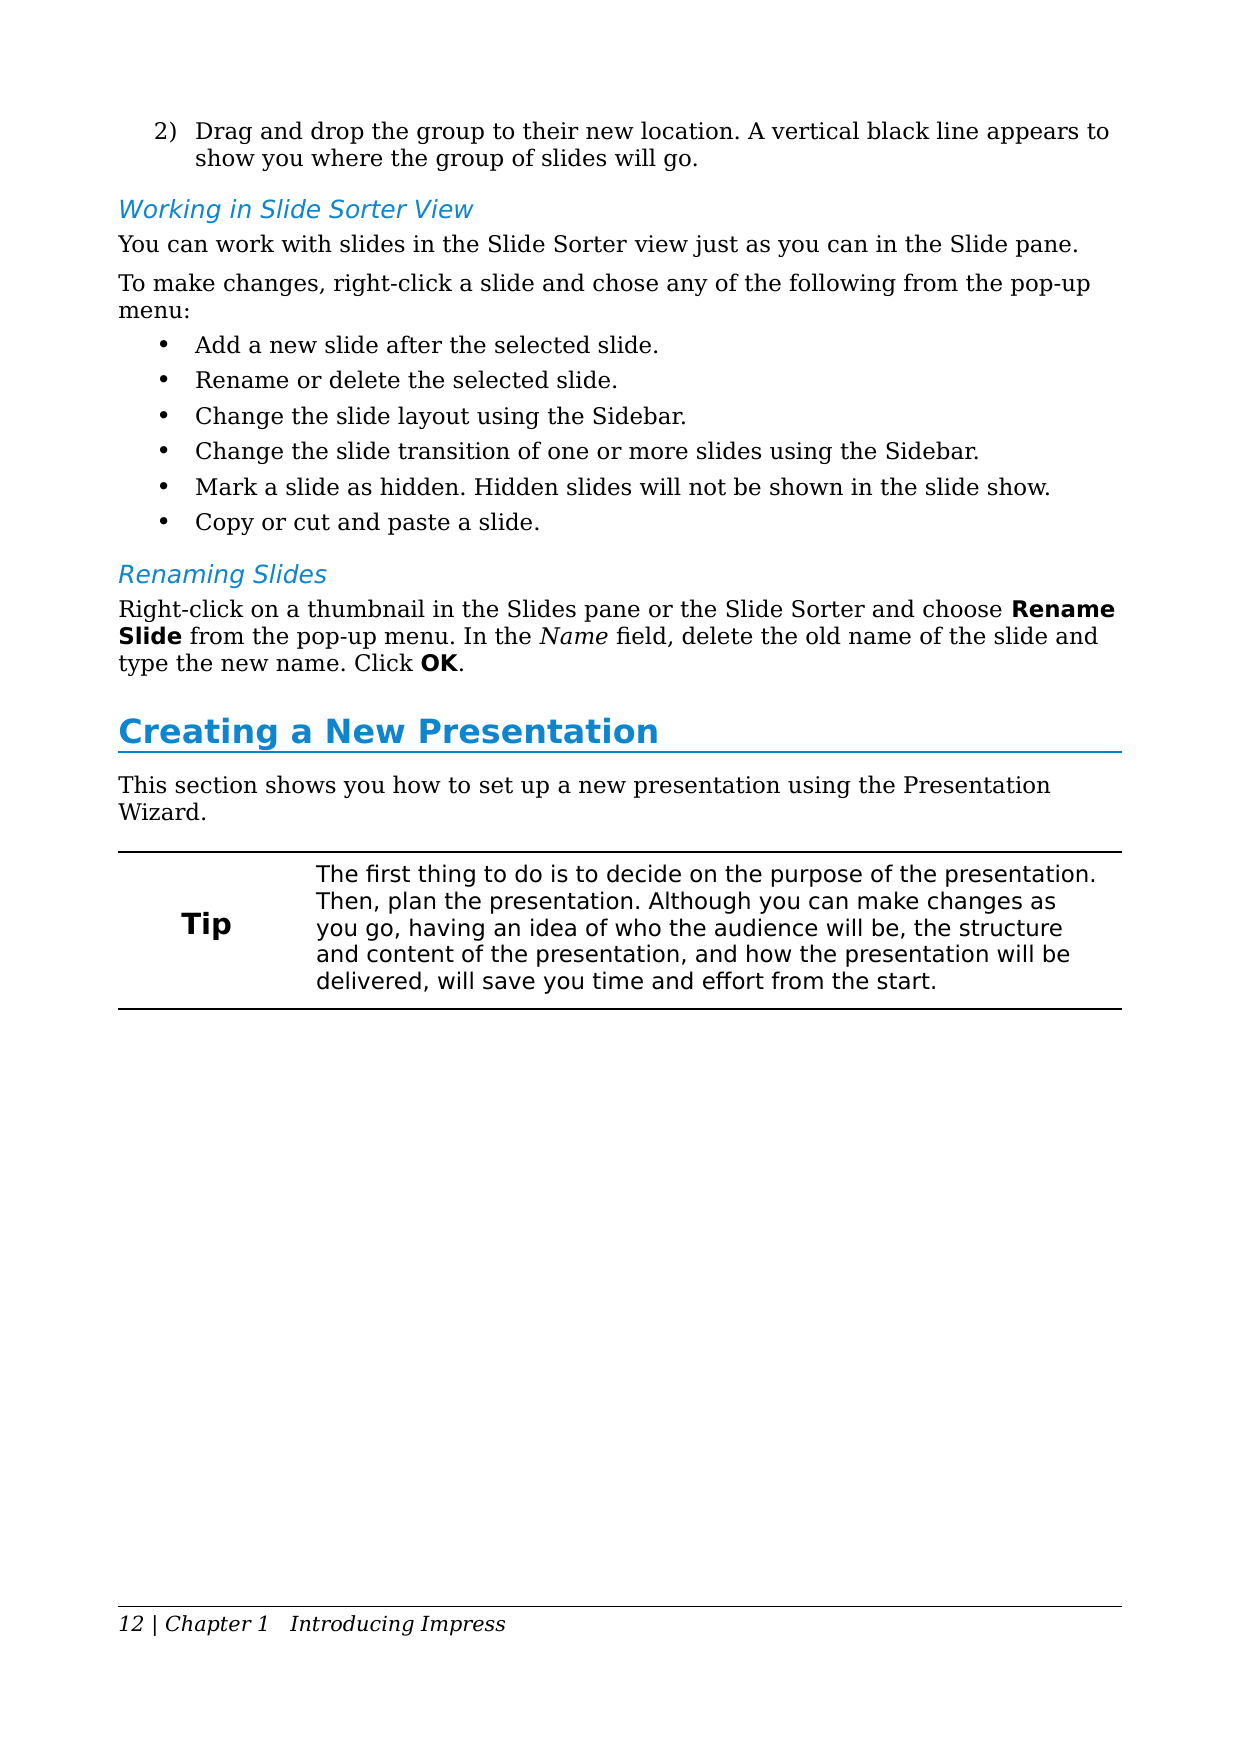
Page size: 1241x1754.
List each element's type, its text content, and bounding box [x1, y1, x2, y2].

list To make changes, right-click a slide and chose any of the following from the pop-up menu: [118, 271, 1122, 324]
text This section shows you how to set up a new presentation using the Presentation Wizard. [118, 772, 1122, 826]
subtitle Working in Slide Sorter View [118, 196, 1122, 225]
list Change the slide layout using the Sidebar. [156, 401, 1122, 430]
list Add a new slide after the selected slide. [156, 330, 1122, 359]
text You can work with slides in the Slide Sorter view just as you can in the Slide pane. [118, 231, 1122, 258]
table_header The first thing to do is to decide on the purpose of the presentation. Then, plan the presentation. Although you can make changes as you go, having an idea of who the audience will be, the structure and content of the presentation, and how the presentation will be delivered, will save you time and effort from the start. [295, 853, 1122, 1008]
list Mark a slide as hidden. Hidden slides will not be shown in the slide show. [156, 472, 1122, 501]
list Drag and drop the group to their new location. A vertical black line appears to show you where the group of slides will go. [177, 118, 1122, 171]
subtitle Renaming Slides [118, 561, 1122, 590]
subtitle Creating a New Presentation [118, 712, 1122, 751]
list Copy or cut and paste a slide. [156, 507, 1122, 537]
text Right-click on a thumbnail in the Slides pane or the Slide Sorter and choose Rename Slide from the pop-up menu. In the Name field, delete the old name of the slide and type the new name. Click OK. [118, 596, 1122, 676]
list Rename or delete the selected slide. [156, 366, 1122, 395]
table_header Tip [118, 853, 294, 1008]
list Change the slide transition of one or more slides using the Sidebar. [156, 437, 1122, 466]
